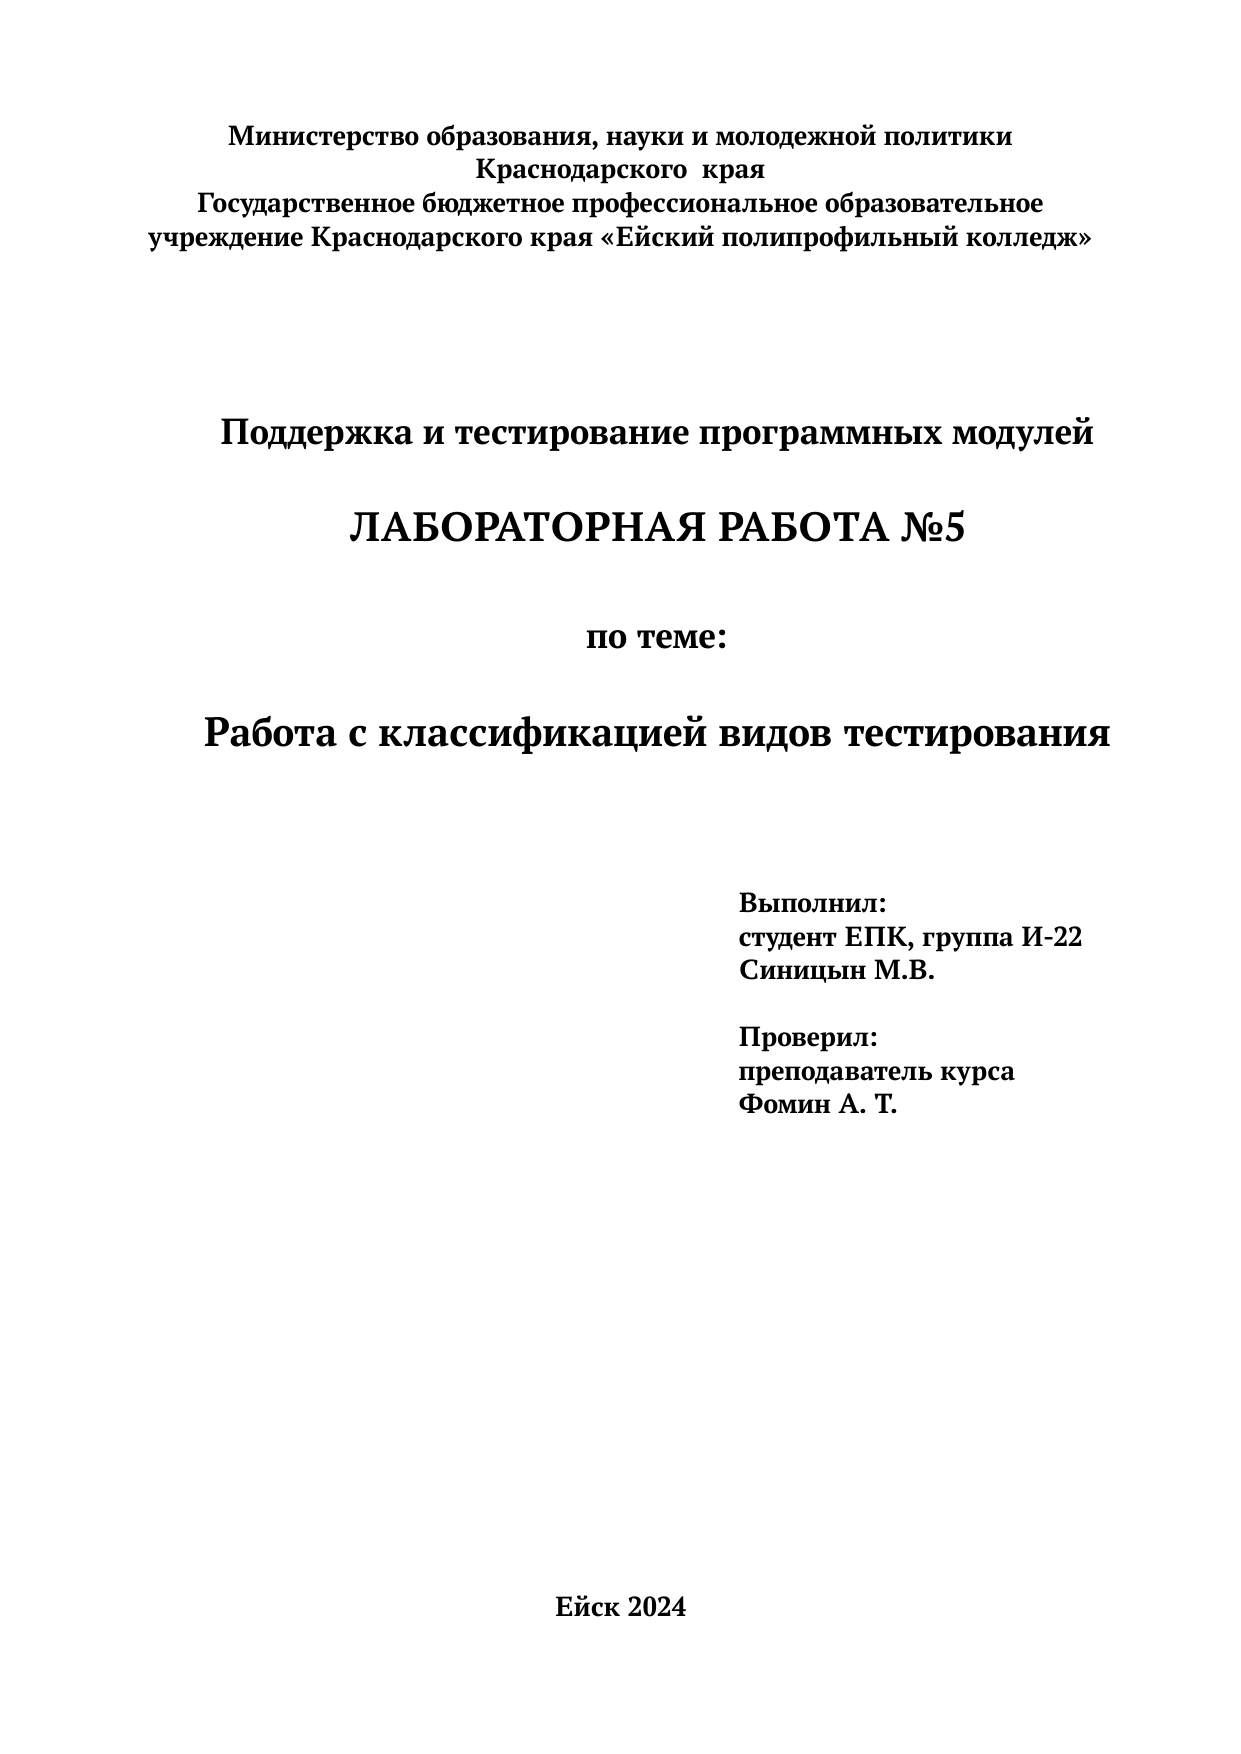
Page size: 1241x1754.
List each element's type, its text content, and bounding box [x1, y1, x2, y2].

text Ейск 2024 [118, 1589, 1122, 1623]
text Выполнил: [738, 885, 1122, 919]
subtitle Работа с классификацией видов тестирования [192, 705, 1122, 755]
text Проверил: [738, 1019, 1122, 1053]
text Министерство образования, науки и молодежной политики [118, 118, 1122, 152]
text Поддержка и тестирование программных модулей [192, 408, 1122, 452]
text студент ЕПК, группа И-22 [738, 919, 1122, 952]
text Синицын М.В. [738, 952, 1122, 986]
text Государственное бюджетное профессиональное образовательное учреждение Краснодарского края «Ейский полипрофильный колледж» [118, 185, 1122, 252]
text преподаватель курса [738, 1053, 1122, 1086]
text ЛАБОРАТОРНАЯ РАБОТА №5 [192, 501, 1122, 551]
text Фомин А. Т. [738, 1086, 1122, 1120]
text Краснодарского края [118, 152, 1122, 185]
text по теме: [192, 613, 1122, 657]
